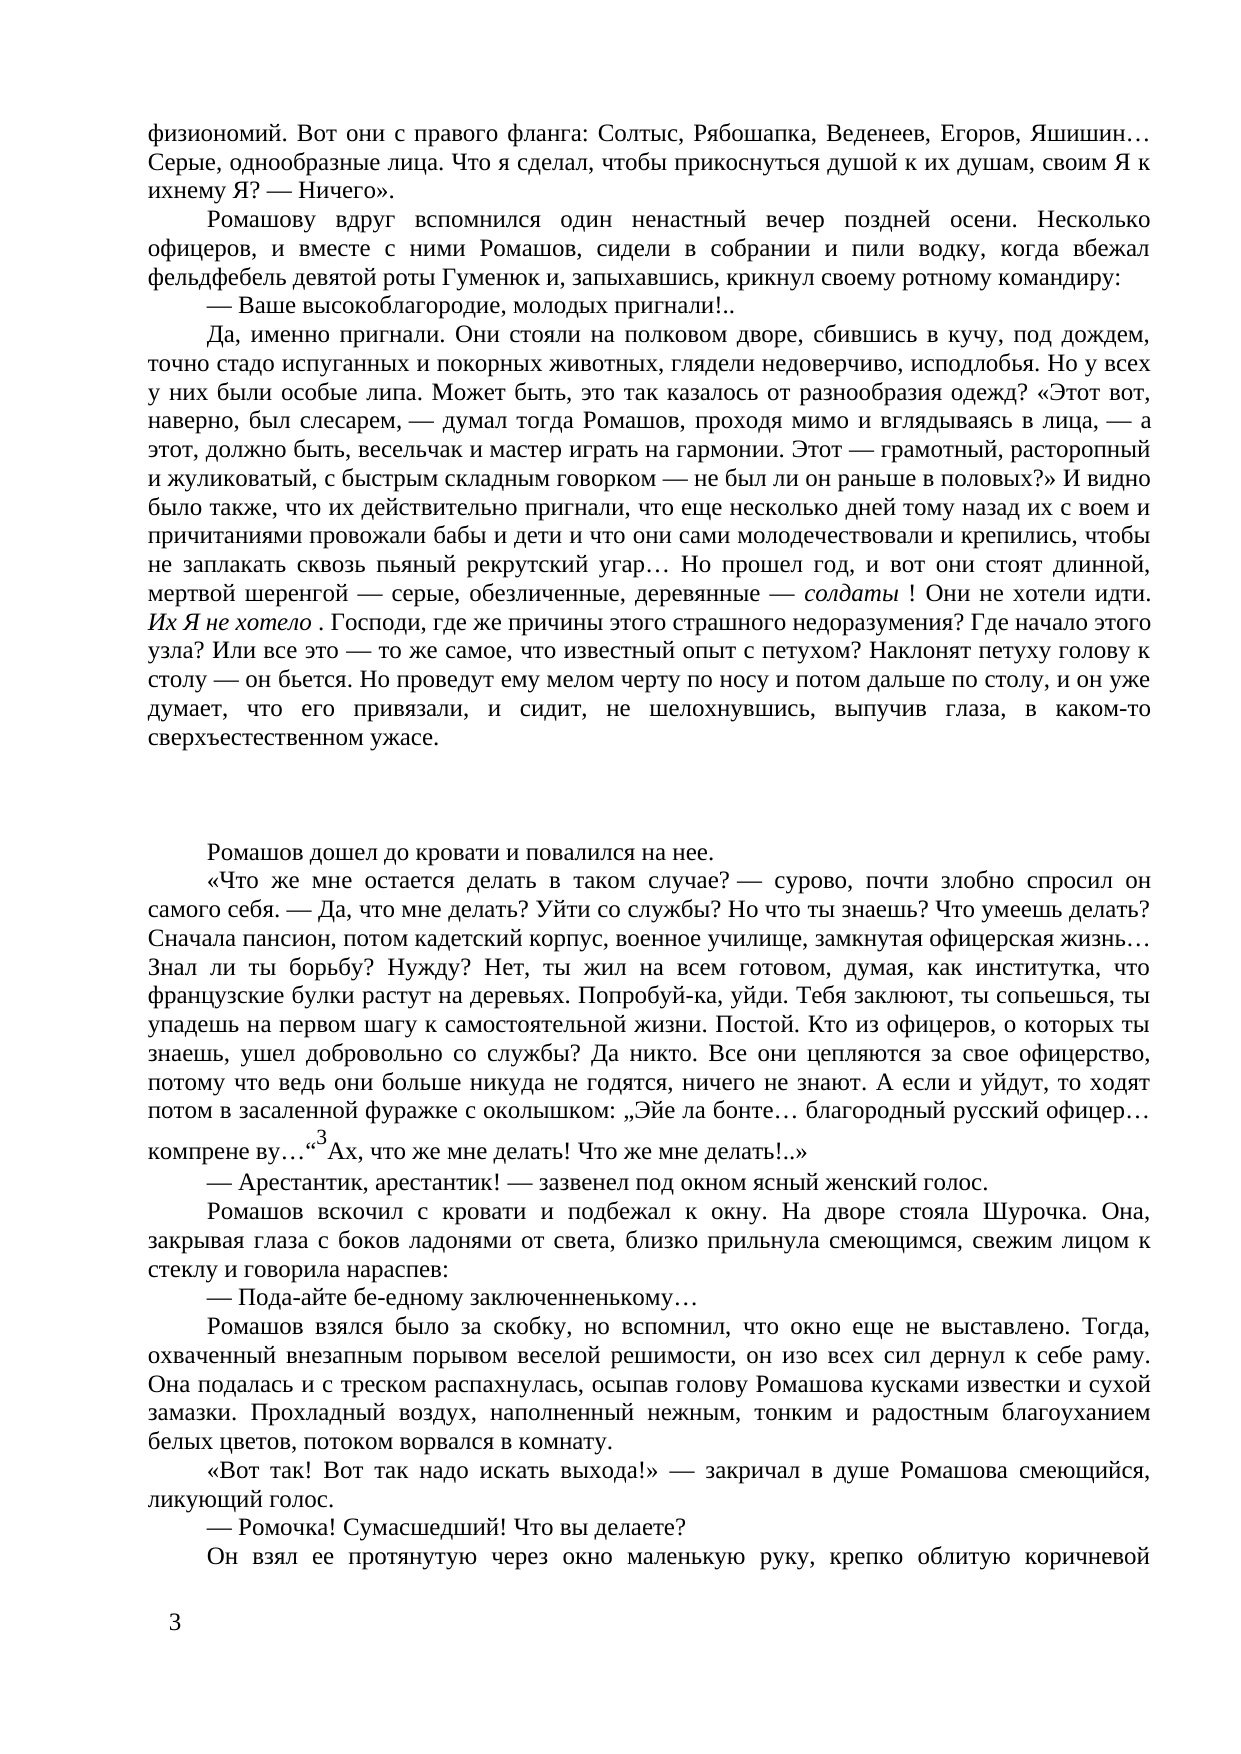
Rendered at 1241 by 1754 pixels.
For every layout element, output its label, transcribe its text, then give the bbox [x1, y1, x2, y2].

text Ромашов дошел до кровати и повалился на нее. [148, 837, 1152, 866]
text «Что же мне остается делать в таком случае? — сурово, почти злобно спросил он самого себя. — Да, что мне делать? Уйти со службы? Но что ты знаешь? Что умеешь делать? Сначала пансион, потом кадетский корпус, военное училище, замкнутая офицерская жизнь… Знал ли ты борьбу? Нужду? Нет, ты жил на всем готовом, думая, как институтка, что французские булки растут на деревьях. Попробуй-ка, уйди. Тебя заклюют, ты сопьешься, ты упадешь на первом шагу к самостоятельной жизни. Постой. Кто из офицеров, о которых ты знаешь, ушел добровольно со службы? Да никто. Все они цепляются за свое офицерство, потому что ведь они больше никуда не годятся, ничего не знают. А если и уйдут, то ходят потом в засаленной фуражке с околышком: „Эйе ла бонте… благородный русский офицер… компрене ву…“Ах, что же мне делать! Что же мне делать!..» [148, 866, 1152, 1167]
text Да, именно пригнали. Они стояли на полковом дворе, сбившись в кучу, под дождем, точно стадо испуганных и покорных животных, глядели недоверчиво, исподлобья. Но у всех у них были особые липа. Может быть, это так казалось от разнообразия одежд? «Этот вот, наверно, был слесарем, — думал тогда Ромашов, проходя мимо и вглядываясь в лица, — а этот, должно быть, весельчак и мастер играть на гармонии. Этот — грамотный, расторопный и жуликоватый, с быстрым складным говорком — не был ли он раньше в половых?» И видно было также, что их действительно пригнали, что еще несколько дней тому назад их с воем и причитаниями провожали бабы и дети и что они сами молодечествовали и крепились, чтобы не заплакать сквозь пьяный рекрутский угар… Но прошел год, и вот они стоят длинной, мертвой шеренгой — серые, обезличенные, деревянные — солдаты ! Они не хотели идти. Их Я не хотело . Господи, где же причины этого страшного недоразумения? Где начало этого узла? Или все это — то же самое, что известный опыт с петухом? Наклонят петуху голову к столу — он бьется. Но проведут ему мелом черту по носу и потом дальше по столу, и он уже думает, что его привязали, и сидит, не шелохнувшись, выпучив глаза, в каком-то сверхъестественном ужасе. [148, 319, 1152, 751]
text «Вот так! Вот так надо искать выхода!» — закричал в душе Ромашова смеющийся, ликующий голос. [148, 1455, 1152, 1512]
text — Пода-айте бе-едному заключенненькому… [148, 1282, 1152, 1311]
text — Ромочка! Сумасшедший! Что вы делаете? [148, 1512, 1152, 1541]
text — Ваше высокоблагородие, молодых пригнали!.. [148, 291, 1152, 319]
text Он взял ее протянутую через окно маленькую руку, крепко облитую коричневой [148, 1541, 1152, 1570]
text — Арестантик, арестантик! — зазвенел под окном ясный женский голос. [148, 1167, 1152, 1196]
text Ромашов вскочил с кровати и подбежал к окну. На дворе стояла Шурочка. Она, закрывая глаза с боков ладонями от света, близко прильнула смеющимся, свежим лицом к стеклу и говорила нараспев: [148, 1196, 1152, 1282]
text Ромашов взялся было за скобку, но вспомнил, что окно еще не выставлено. Тогда, охваченный внезапным порывом веселой решимости, он изо всех сил дернул к себе раму. Она подалась и с треском распахнулась, осыпав голову Ромашова кусками известки и сухой замазки. Прохладный воздух, наполненный нежным, тонким и радостным благоуханием белых цветов, потоком ворвался в комнату. [148, 1311, 1152, 1455]
text Ромашову вдруг вспомнился один ненастный вечер поздней осени. Несколько офицеров, и вместе с ними Ромашов, сидели в собрании и пили водку, когда вбежал фельдфебель девятой роты Гуменюк и, запыхавшись, крикнул своему ротному командиру: [148, 204, 1152, 291]
text физиономий. Вот они с правого фланга: Солтыс, Рябошапка, Веденеев, Егоров, Яшишин… Серые, однообразные лица. Что я сделал, чтобы прикоснуться душой к их душам, своим Я к ихнему Я? — Ничего». [148, 118, 1152, 204]
